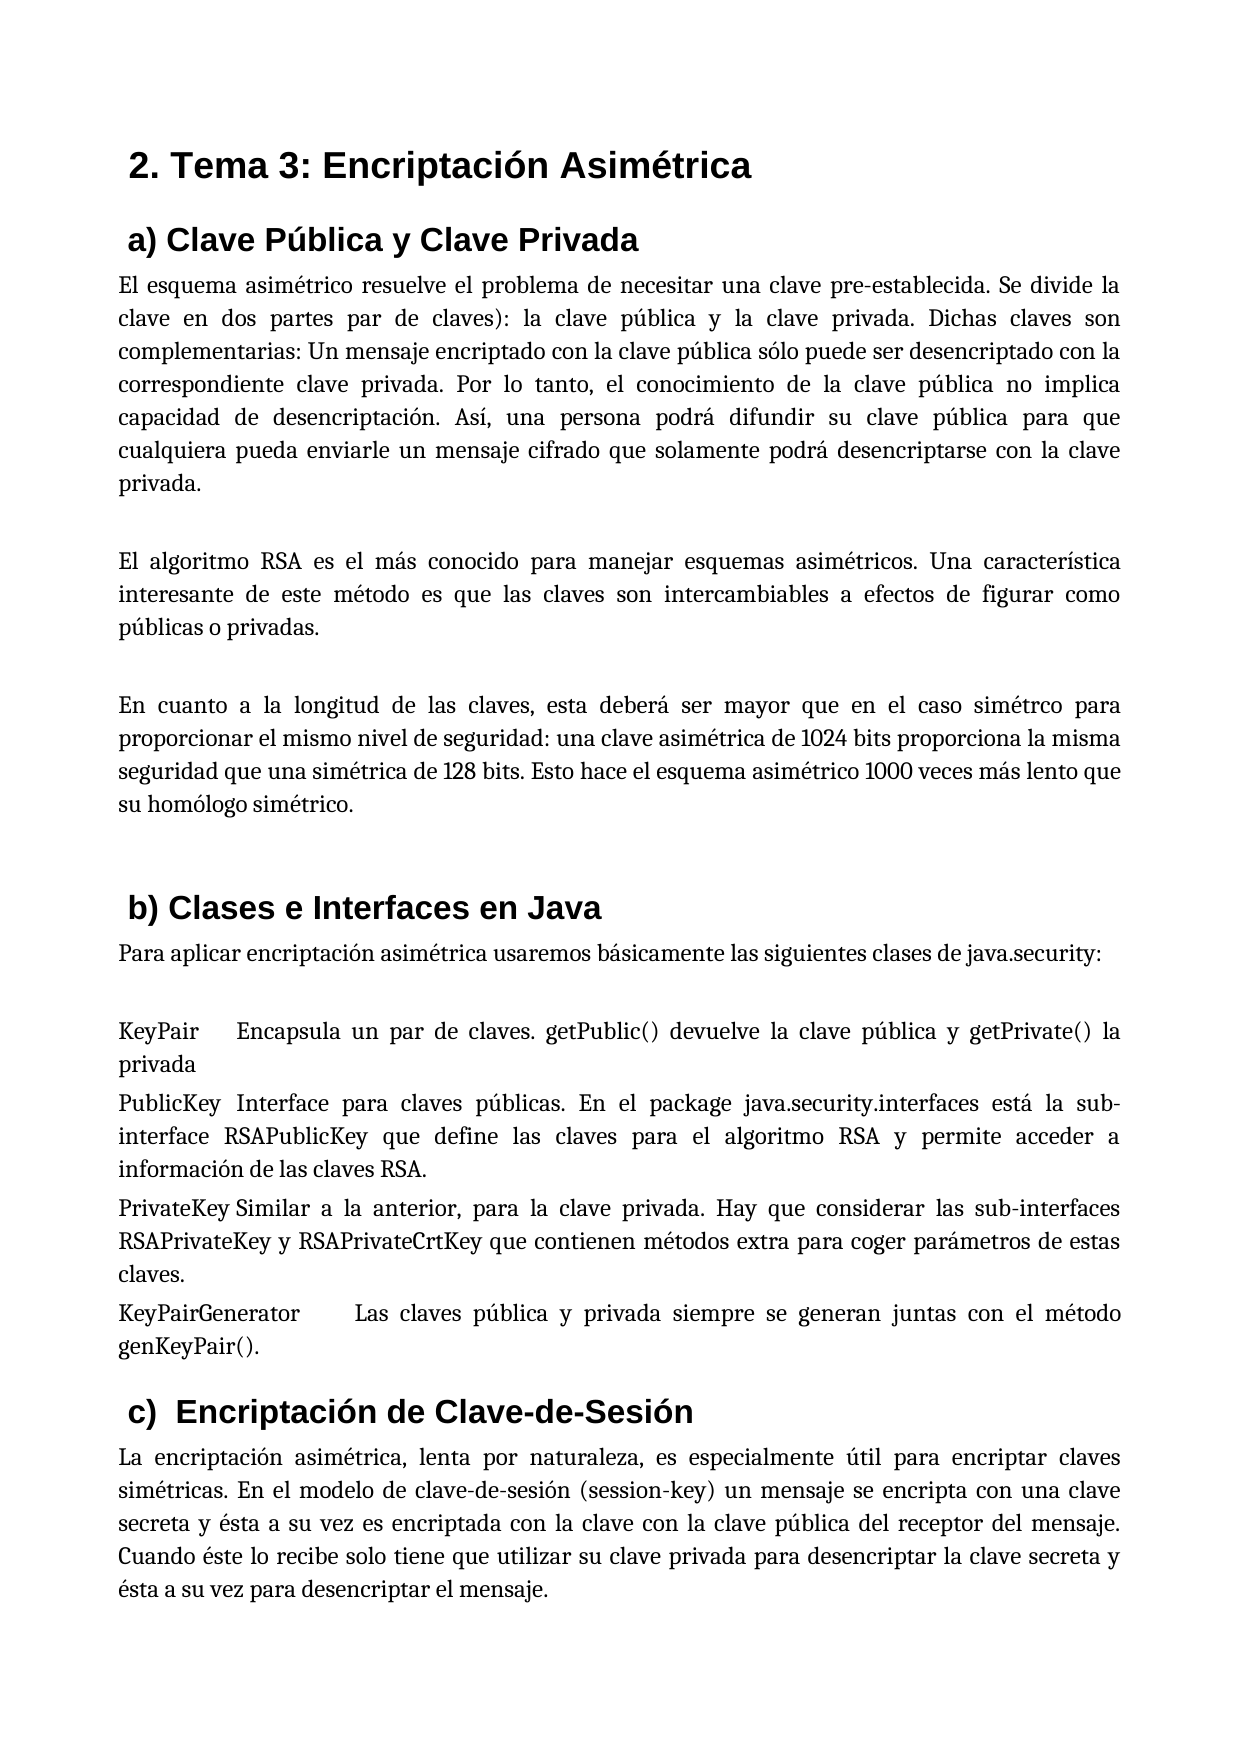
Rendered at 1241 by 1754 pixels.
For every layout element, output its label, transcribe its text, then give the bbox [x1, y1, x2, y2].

text PublicKey Interface para claves públicas. En el package java.security.interfaces está la sub-interface RSAPublicKey que define las claves para el algoritmo RSA y permite acceder a información de las claves RSA. [118, 1089, 1122, 1184]
subtitle Clave Pública y Clave Privada [118, 219, 1122, 258]
text El algoritmo RSA es el más conocido para manejar esquemas asimétricos. Una característica interesante de este método es que las claves son intercambiables a efectos de figurar como públicas o privadas. [118, 547, 1122, 641]
text Para aplicar encriptación asimétrica usaremos básicamente las siguientes clases de java.security: [118, 939, 1122, 968]
text El esquema asimétrico resuelve el problema de necesitar una clave pre-establecida. Se divide la clave en dos partes par de claves): la clave pública y la clave privada. Dichas claves son complementarias: Un mensaje encriptado con la clave pública sólo puede ser desencriptado con la correspondiente clave privada. Por lo tanto, el conocimiento de la clave pública no implica capacidad de desencriptación. Así, una persona podrá difundir su clave pública para que cualquiera pueda enviarle un mensaje cifrado que solamente podrá desencriptarse con la clave privada. [118, 271, 1122, 497]
text La encriptación asimétrica, lenta por naturaleza, es especialmente útil para encriptar claves simétricas. En el modelo de clave-de-sesión (session-key) un mensaje se encripta con una clave secreta y ésta a su vez es encriptada con la clave con la clave pública del receptor del mensaje. Cuando éste lo recibe solo tiene que utilizar su clave privada para desencriptar la clave secreta y ésta a su vez para desencriptar el mensaje. [118, 1443, 1122, 1604]
text KeyPairGenerator Las claves pública y privada siempre se generan juntas con el método genKeyPair(). [118, 1299, 1122, 1361]
subtitle Encriptación de Clave-de-Sesión [118, 1392, 1122, 1430]
subtitle Tema 3: Encriptación Asimétrica [118, 143, 1122, 186]
text PrivateKey Similar a la anterior, para la clave privada. Hay que considerar las sub-interfaces RSAPrivateKey y RSAPrivateCrtKey que contienen métodos extra para coger parámetros de estas claves. [118, 1194, 1122, 1289]
text KeyPair Encapsula un par de claves. getPublic() devuelve la clave pública y getPrivate() la privada [118, 1017, 1122, 1079]
text En cuanto a la longitud de las claves, esta deberá ser mayor que en el caso simétrco para proporcionar el mismo nivel de seguridad: una clave asimétrica de 1024 bits proporciona la misma seguridad que una simétrica de 128 bits. Esto hace el esquema asimétrico 1000 veces más lento que su homólogo simétrico. [118, 691, 1122, 818]
subtitle Clases e Interfaces en Java [118, 888, 1122, 927]
